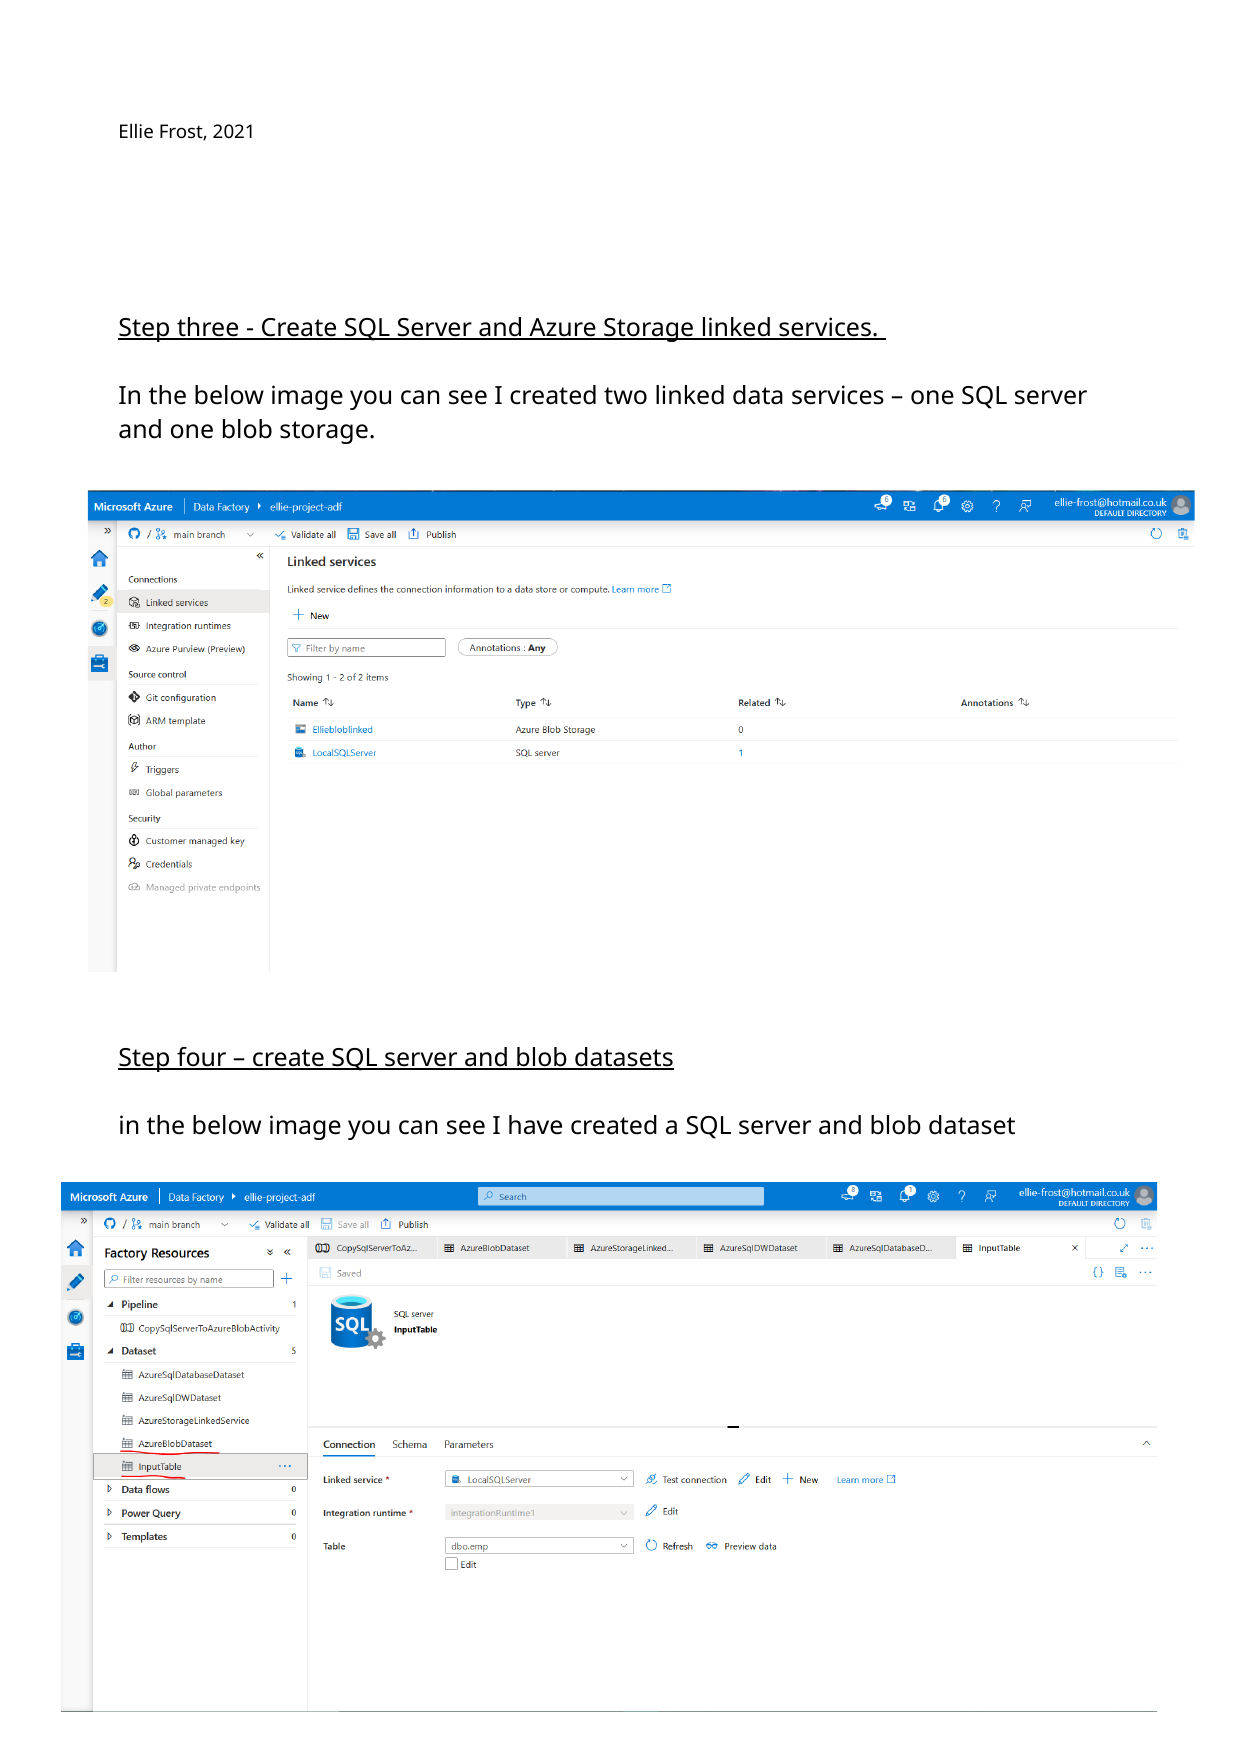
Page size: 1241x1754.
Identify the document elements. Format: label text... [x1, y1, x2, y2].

text in the below image you can see I have created a SQL server and blob dataset [118, 1108, 1122, 1142]
picture [61, 1182, 1158, 1712]
text Step three - Create SQL Server and Azure Storage linked services. [118, 309, 1122, 343]
picture [87, 490, 1195, 972]
text Step four – create SQL server and blob datasets [118, 1039, 1122, 1074]
text In the below image you can see I created two linked data services – one SQL server and one blob storage. [118, 377, 1122, 446]
